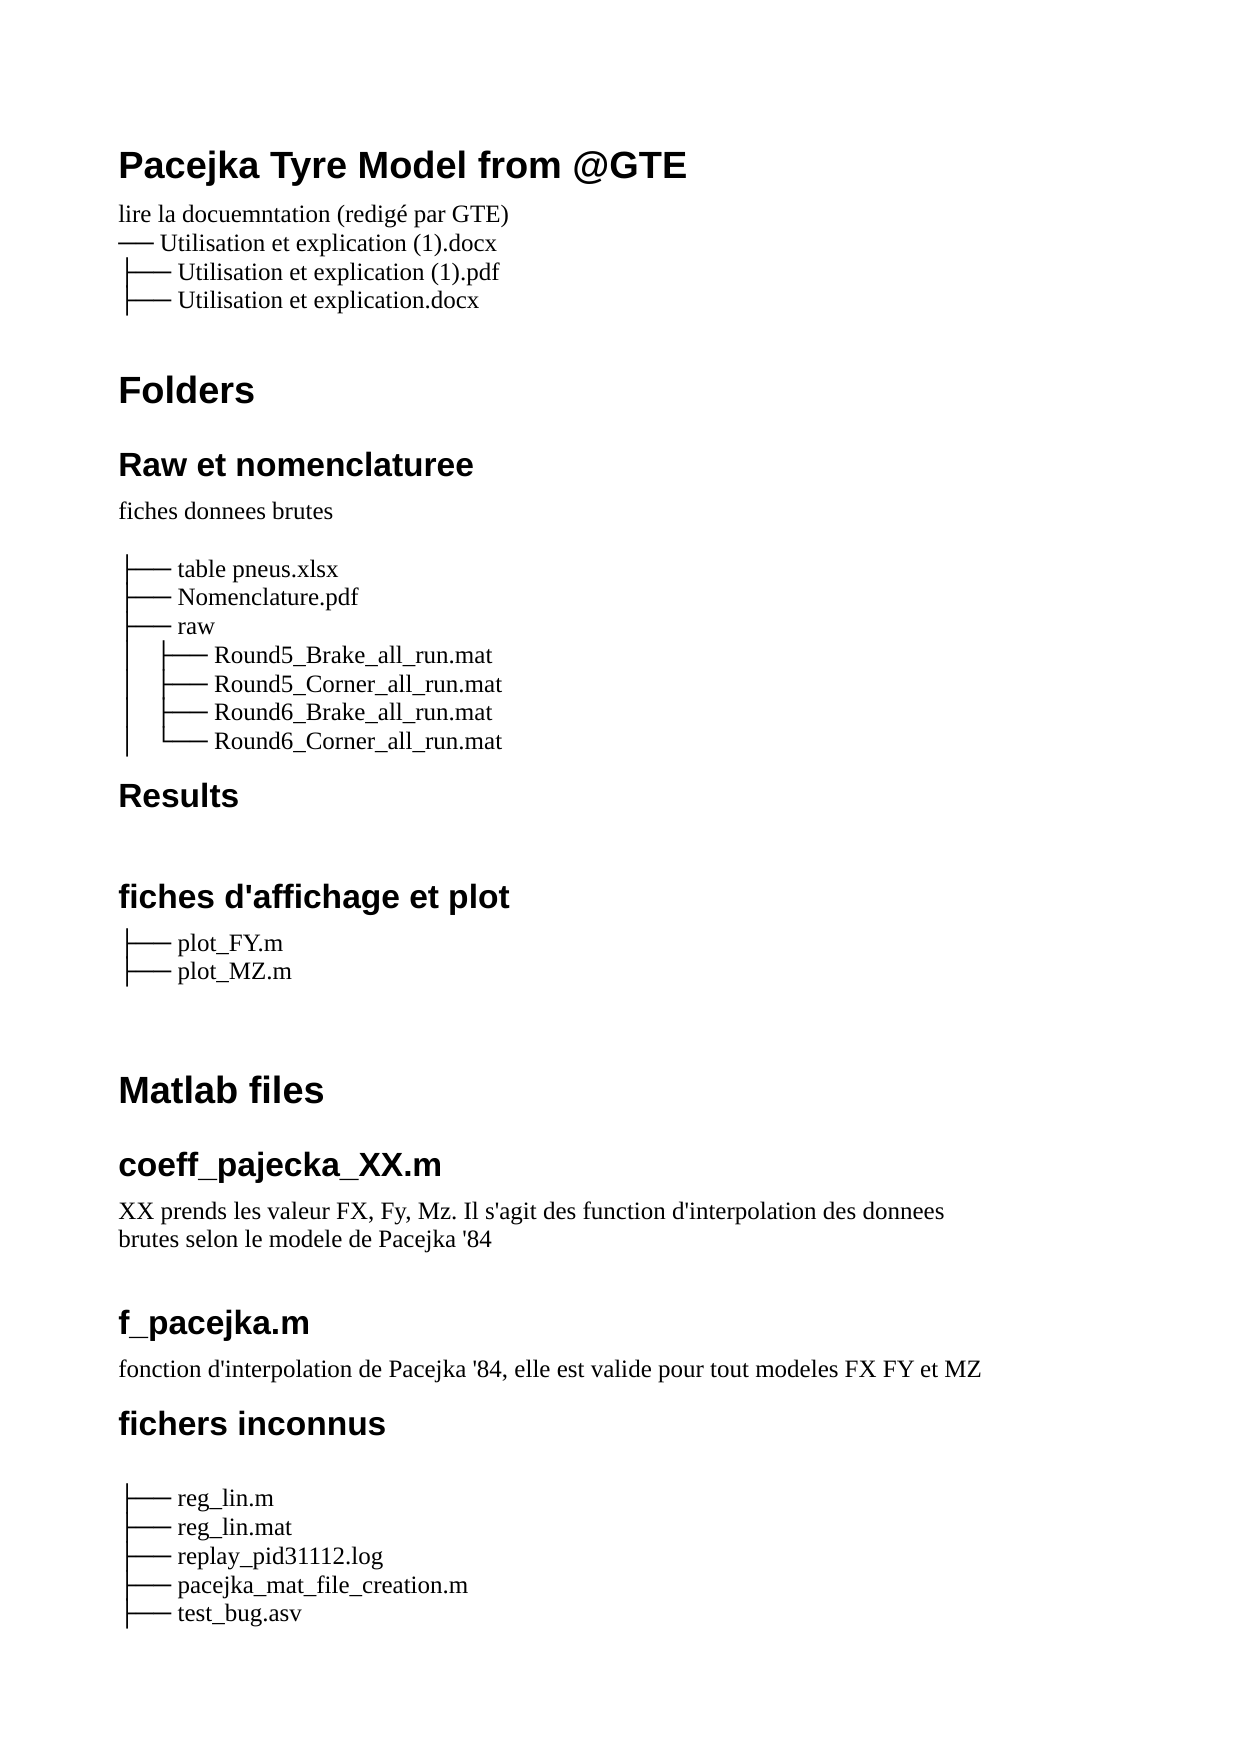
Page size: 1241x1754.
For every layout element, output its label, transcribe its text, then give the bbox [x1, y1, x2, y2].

text ├── Utilisation et explication (1).pdf [128, 257, 1122, 286]
text ├── reg_lin.mat [128, 1512, 1122, 1541]
subtitle f_pacejka.m [118, 1303, 1122, 1341]
text ├── plot_MZ.m [128, 956, 1122, 985]
subtitle fichers inconnus [118, 1403, 1122, 1442]
text ├── reg_lin.m [128, 1483, 1122, 1512]
text ├── pacejka_mat_file_creation.m [128, 1570, 1122, 1598]
text brutes selon le modele de Pacejka '84 [118, 1224, 1122, 1253]
text ├── test_bug.asv [128, 1598, 1122, 1627]
text │ ├── Round5_Corner_all_run.mat [128, 669, 162, 697]
text │ ├── Round5_Corner_all_run.mat [164, 669, 1122, 697]
subtitle fiches d'affichage et plot [118, 876, 1122, 915]
text fonction d'interpolation de Pacejka '84, elle est valide pour tout modeles FX FY et MZ [118, 1354, 1122, 1383]
text │ └── Round6_Corner_all_run.mat [128, 726, 1122, 755]
text fiches donnees brutes [118, 496, 1122, 525]
text │ ├── Round5_Brake_all_run.mat [164, 640, 1122, 669]
text ├── raw [128, 611, 1122, 640]
text XX prends les valeur FX, Fy, Mz. Il s'agit des function d'interpolation des donnees [118, 1196, 1122, 1224]
subtitle Matlab files [118, 1068, 1122, 1111]
text ├── plot_FY.m [128, 928, 1122, 956]
text ── Utilisation et explication (1).docx [118, 228, 1122, 257]
subtitle coeff_pajecka_XX.m [118, 1144, 1122, 1183]
subtitle Raw et nomenclaturee [118, 445, 1122, 484]
text ├── Nomenclature.pdf [128, 582, 1122, 611]
text │ ├── Round5_Brake_all_run.mat [128, 640, 162, 669]
text ├── raw [118, 611, 126, 640]
text │ ├── Round6_Brake_all_run.mat [164, 697, 1122, 726]
text │ ├── Round6_Brake_all_run.mat [128, 697, 162, 726]
text ├── table pneus.xlsx [128, 554, 1122, 582]
text ├── Utilisation et explication.docx [128, 286, 1122, 314]
text lire la docuemntation (redigé par GTE) [118, 199, 1122, 228]
subtitle Results [118, 776, 1122, 814]
subtitle Pacejka Tyre Model from @GTE [118, 143, 1122, 187]
text ├── replay_pid31112.log [128, 1541, 1122, 1570]
subtitle Folders [118, 368, 1122, 412]
